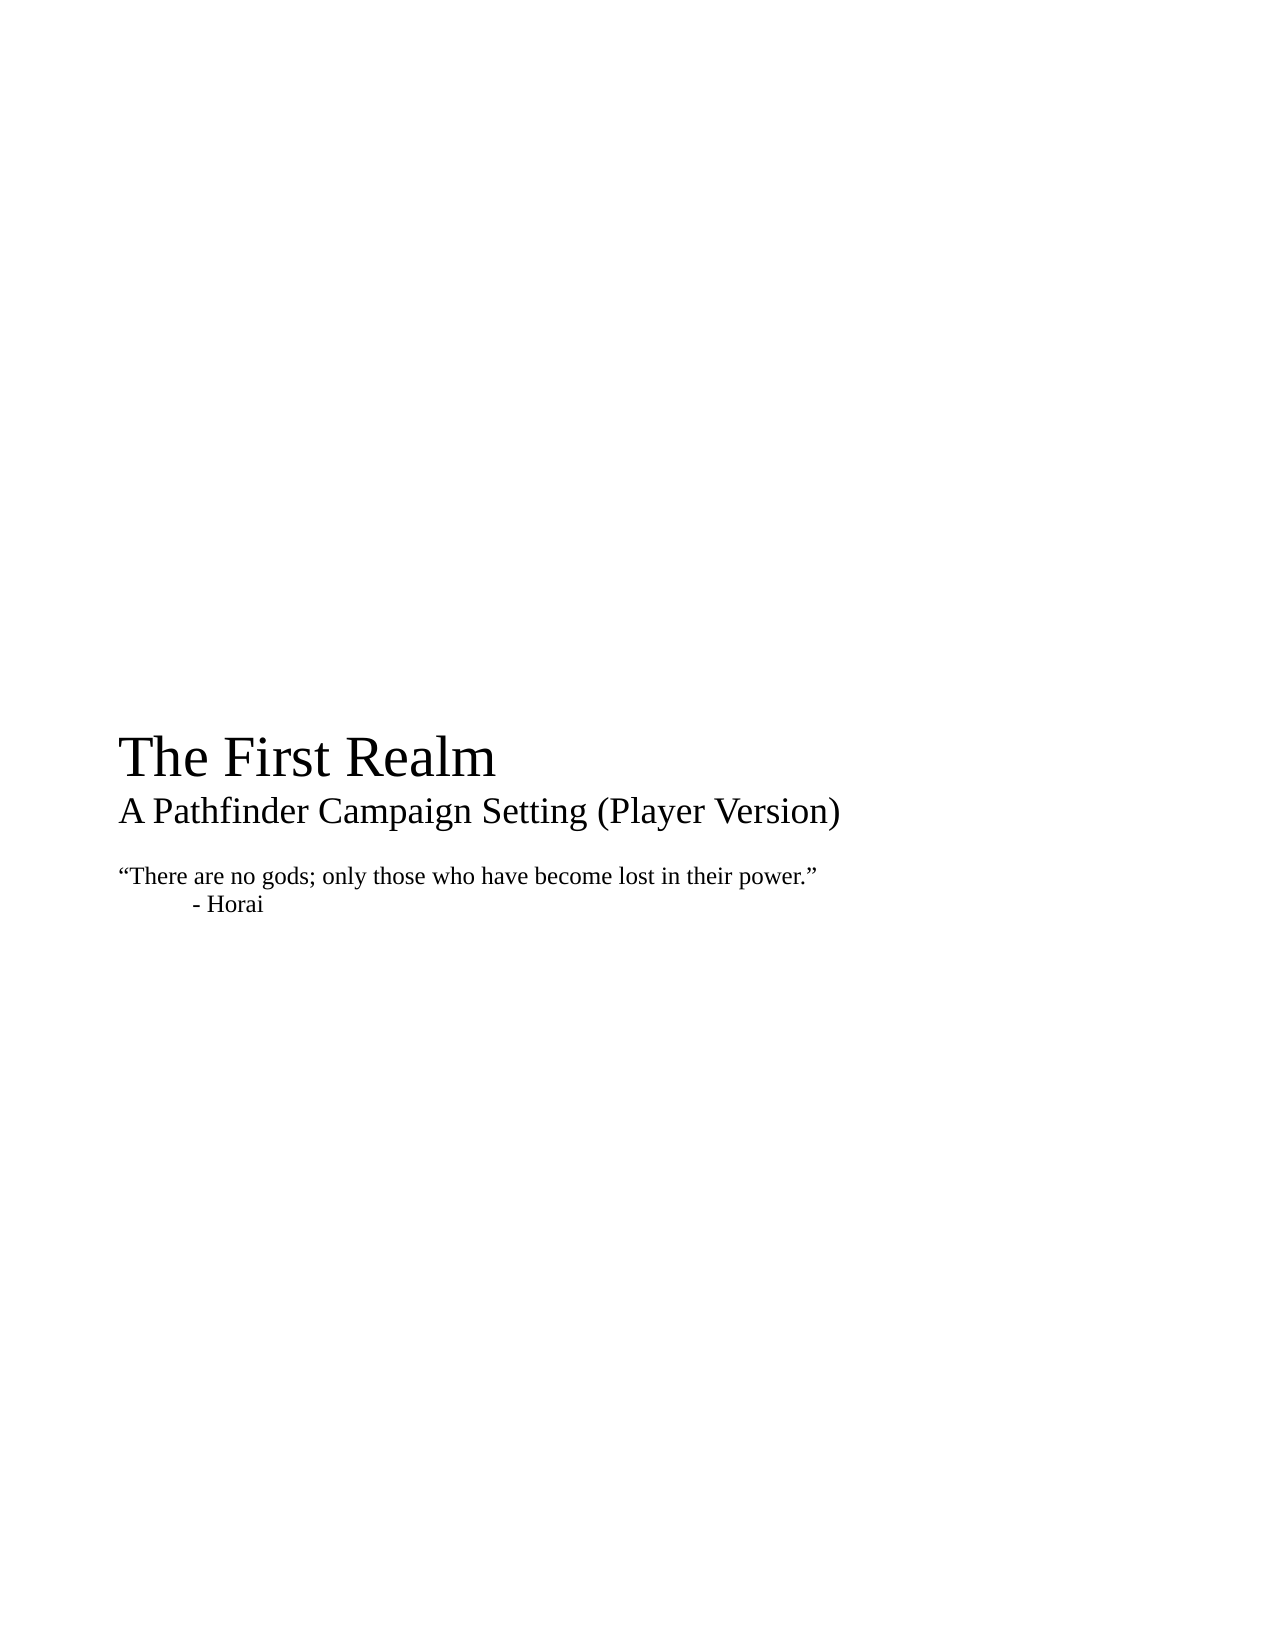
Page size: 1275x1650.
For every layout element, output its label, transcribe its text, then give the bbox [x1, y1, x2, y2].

text - Horai [118, 889, 1157, 918]
text “There are no gods; only those who have become lost in their power.” [118, 861, 1157, 889]
text The First Realm [118, 722, 1157, 789]
text A Pathfinder Campaign Setting (Player Version) [118, 789, 1157, 832]
